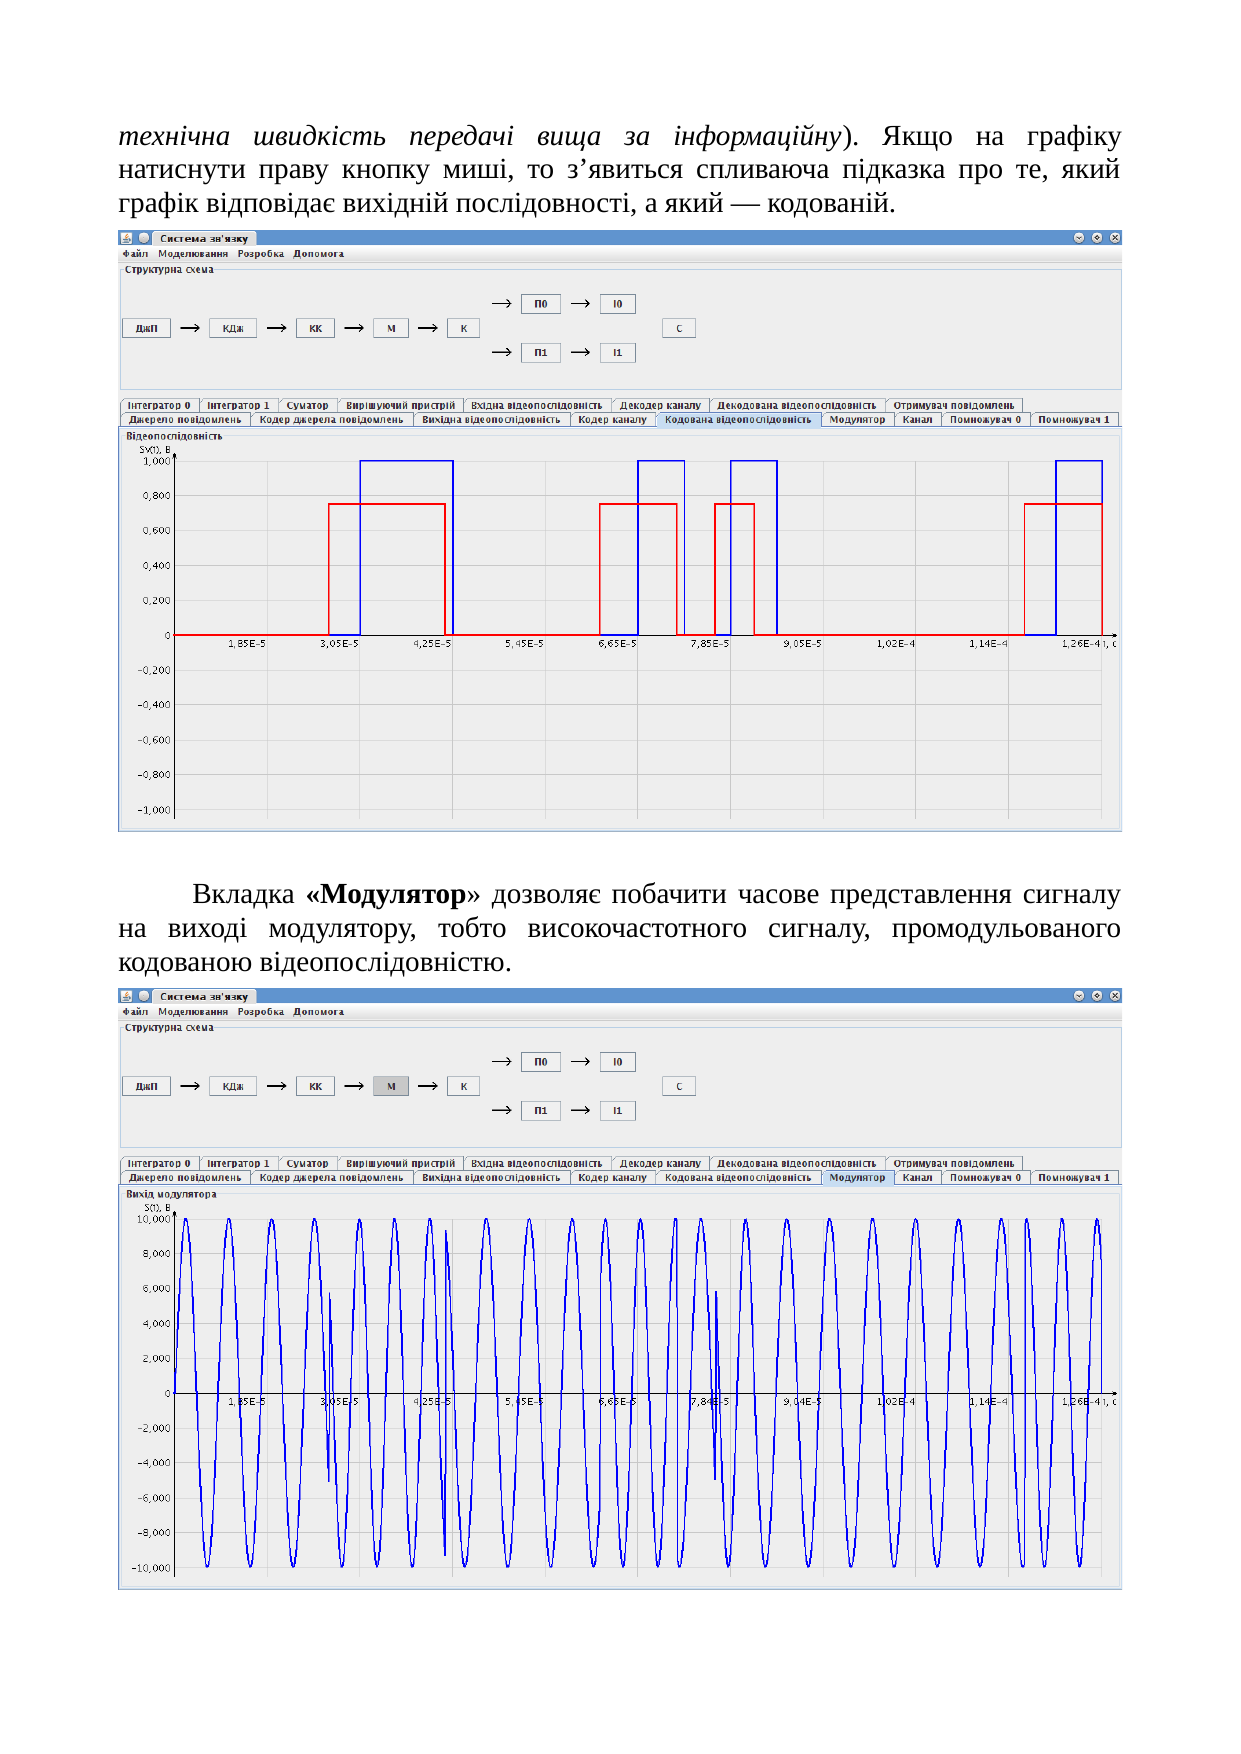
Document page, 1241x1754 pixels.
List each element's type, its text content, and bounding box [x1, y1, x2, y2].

picture [118, 988, 1123, 1590]
text Вкладка «Модулятор» дозволяє побачити часове представлення сигналу на виході модулятору, тобто високочастотного сигналу, промодульованого кодованою відеопослідовністю. [118, 877, 1122, 977]
text технічна швидкість передачі вища за інформаційну). Якщо на графіку натиснути праву кнопку миші, то з’явиться спливаюча підказка про те, який графік відповідає вихідній послідовності, а який — кодованій. [118, 118, 1122, 219]
picture [118, 230, 1123, 832]
